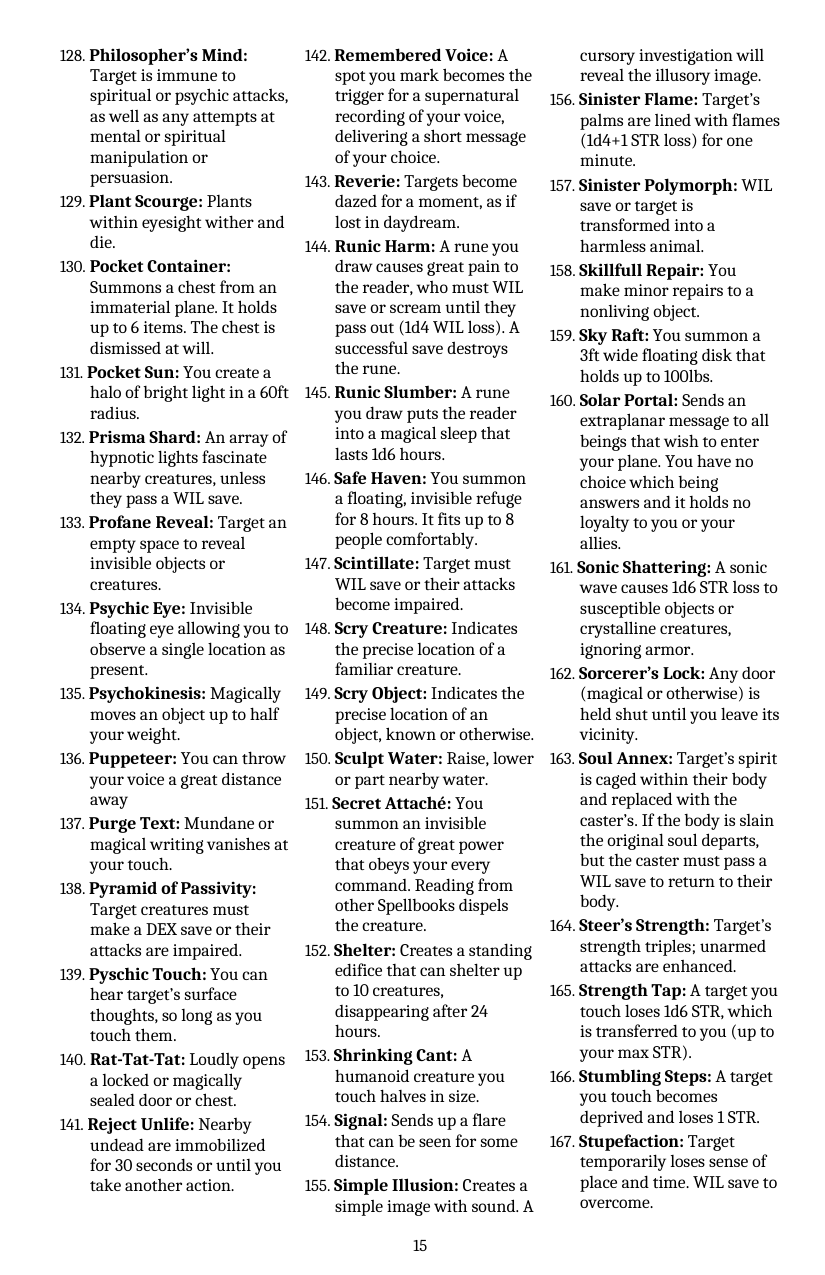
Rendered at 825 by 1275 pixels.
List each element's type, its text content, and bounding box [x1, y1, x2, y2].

list Skillfull Repair: You make minor repairs to a nonliving object. [550, 260, 780, 322]
list Puppeteer: You can throw your voice a great distance away [60, 749, 290, 810]
list Shelter: Creates a standing edifice that can shelter up to 10 creatures, disappearing after 24 hours. [305, 940, 535, 1042]
list Sorcerer’s Lock: Any door (magical or otherwise) is held shut until you leave its vicinity. [550, 663, 780, 745]
list Sinister Polymorph: WIL save or target is transformed into a harmless animal. [550, 175, 780, 257]
list Remembered Voice: A spot you mark becomes the trigger for a supernatural recording of your voice, delivering a short message of your choice. [305, 45, 535, 167]
list Signal: Sends up a flare that can be seen for some distance. [305, 1111, 535, 1172]
list Pyschic Touch: You can hear target’s surface thoughts, so long as you touch them. [60, 964, 290, 1046]
list Runic Slumber: A rune you draw puts the reader into a magical sleep that lasts 1d6 hours. [305, 383, 535, 464]
list Soul Annex: Target’s spirit is caged within their body and replaced with the caster’s. If the body is slain the original soul departs, but the caster must pass a WIL save to return to their body. [550, 749, 780, 912]
list Profane Reveal: Target an empty space to reveal invisible objects or creatures. [60, 513, 290, 594]
list Stumbling Steps: A target you touch becomes deprived and loses 1 STR. [550, 1066, 780, 1127]
list Pyramid of Passivity: Target creatures must make a DEX save or their attacks are impaired. [60, 879, 290, 960]
list Plant Scourge: Plants within eyesight wither and die. [60, 192, 290, 253]
list Steer’s Strength: Target’s strength triples; unarmed attacks are enhanced. [550, 916, 780, 977]
list Strength Tap: A target you touch loses 1d6 STR, which is transferred to you (up to your max STR). [550, 981, 780, 1062]
list Prisma Shard: An array of hypnotic lights fascinate nearby creatures, unless they pass a WIL save. [60, 427, 290, 509]
list Philosopher’s Mind: Target is immune to spiritual or psychic attacks, as well as any attempts at mental or spiritual manipulation or persuasion. [60, 45, 290, 188]
list Pocket Sun: You create a halo of bright light in a 60ft radius. [60, 362, 290, 424]
list Solar Portal: Sends an extraplanar message to all beings that wish to enter your plane. You have no choice which being answers and it holds no loyalty to you or your allies. [550, 390, 780, 554]
list Rat-Tat-Tat: Loudly opens a locked or magically sealed door or chest. [60, 1049, 290, 1111]
list Sculpt Water: Raise, lower or part nearby water. [305, 749, 535, 789]
list Pocket Container: Summons a chest from an immaterial plane. It holds up to 6 items. The chest is dismissed at will. [60, 257, 290, 359]
list cursory investigation will reveal the illusory image. [550, 45, 780, 86]
list Runic Harm: A rune you draw causes great pain to the reader, who must WIL save or scream until they pass out (1d4 WIL loss). A successful save destroys the rune. [305, 236, 535, 379]
list Psychic Eye: Invisible floating eye allowing you to observe a single location as present. [60, 598, 290, 680]
list Scintillate: Target must WIL save or their attacks become impaired. [305, 554, 535, 615]
list Simple Illusion: Creates a simple image with sound. A [305, 1176, 535, 1217]
list Safe Haven: You summon a floating, invisible refuge for 8 hours. It fits up to 8 people comfortably. [305, 468, 535, 550]
list Scry Creature: Indicates the precise location of a familiar creature. [305, 619, 535, 680]
list Reject Unlife: Nearby undead are immobilized for 30 seconds or until you take another action. [60, 1114, 290, 1196]
list Scry Object: Indicates the precise location of an object, known or otherwise. [305, 684, 535, 745]
list Secret Attaché: You summon an invisible creature of great power that obeys your every command. Reading from other Spellbooks dispels the creature. [305, 793, 535, 936]
list Sinister Flame: Target’s palms are lined with flames (1d4+1 STR loss) for one minute. [550, 89, 780, 171]
list Shrinking Cant: A humanoid creature you touch halves in size. [305, 1046, 535, 1107]
list Sonic Shattering: A sonic wave causes 1d6 STR loss to susceptible objects or crystalline creatures, ignoring armor. [550, 557, 780, 659]
list Reverie: Targets become dazed for a moment, as if lost in daydream. [305, 171, 535, 232]
list Sky Raft: You summon a 3ft wide floating disk that holds up to 100lbs. [550, 325, 780, 387]
list Psychokinesis: Magically moves an object up to half your weight. [60, 684, 290, 745]
list Purge Text: Mundane or magical writing vanishes at your touch. [60, 814, 290, 875]
list Stupefaction: Target temporarily loses sense of place and time. WIL save to overcome. [550, 1131, 780, 1213]
